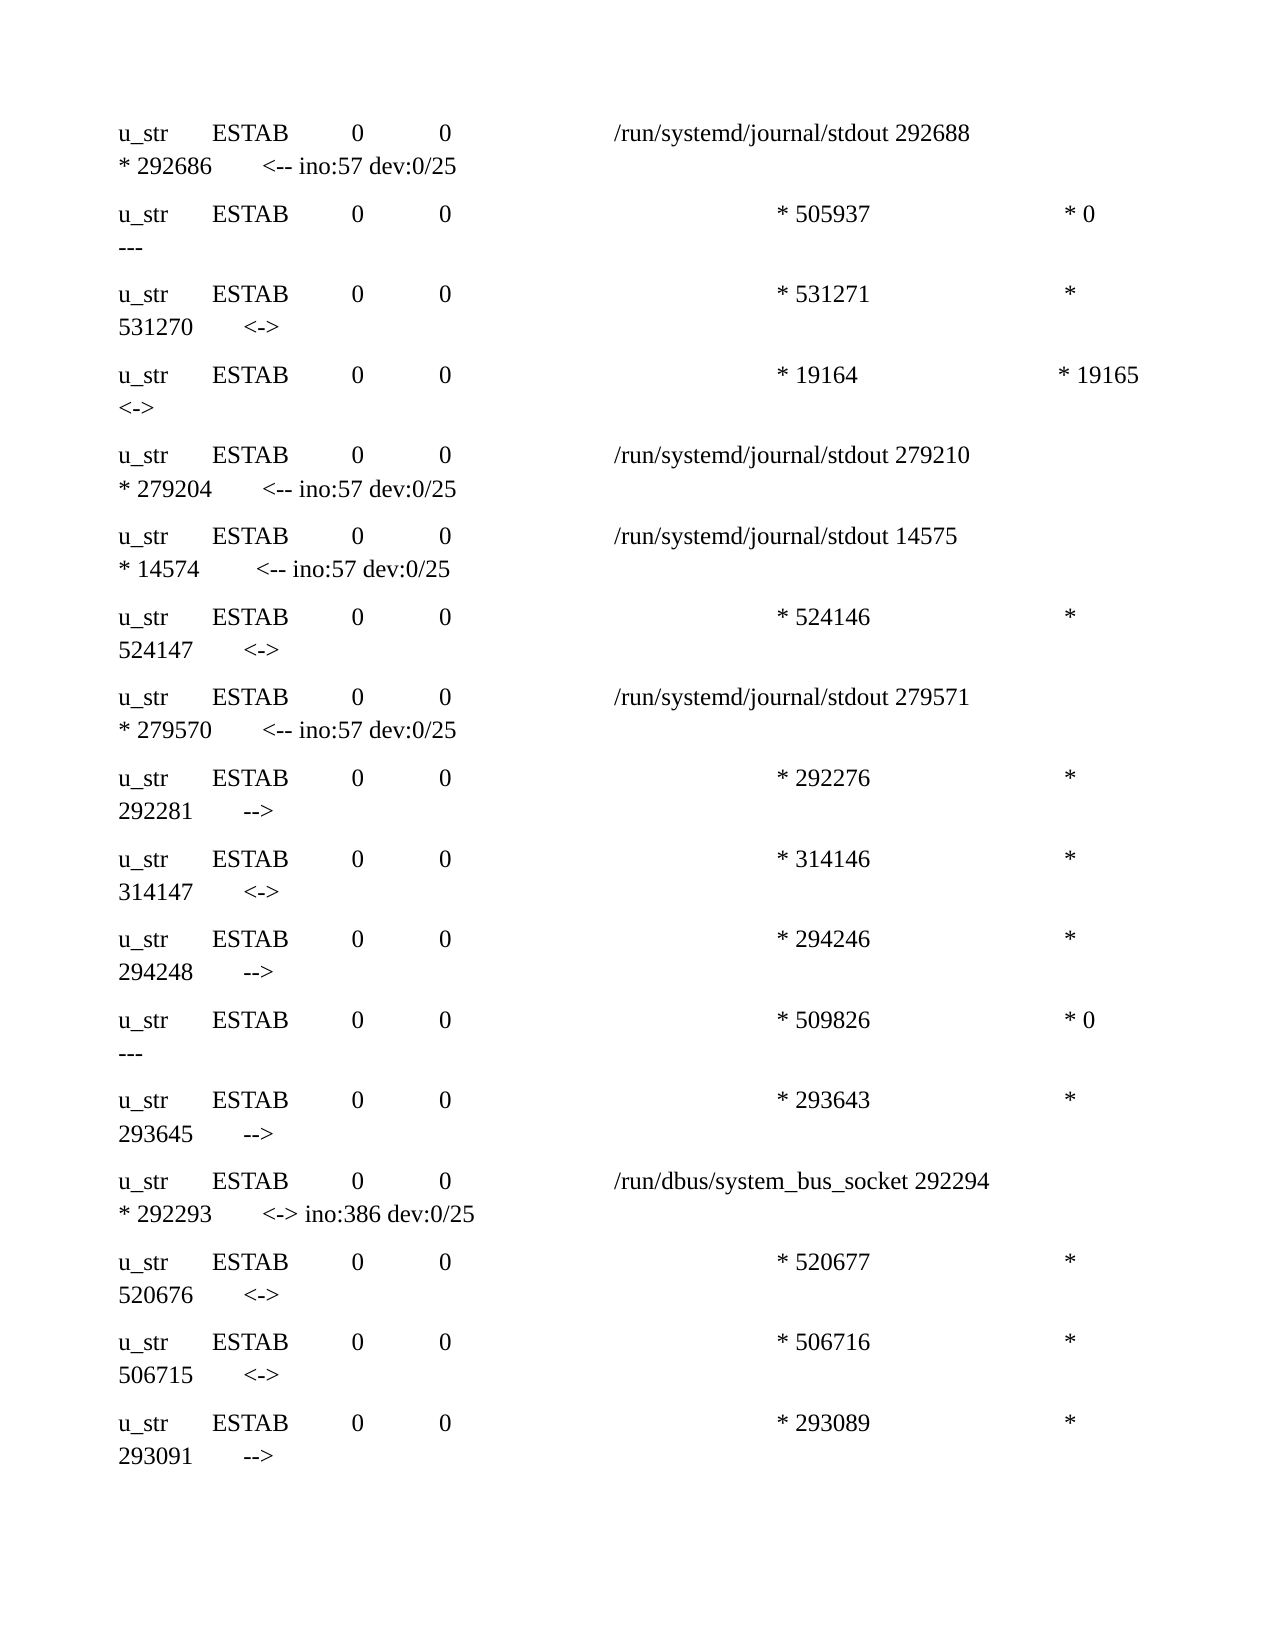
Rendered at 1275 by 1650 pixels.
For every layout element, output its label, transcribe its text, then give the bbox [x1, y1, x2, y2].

text u_str ESTAB 0 0 * 520677 * 520676 <-> [118, 1247, 1157, 1309]
text u_str ESTAB 0 0 * 506716 * 506715 <-> [118, 1327, 1157, 1389]
text u_str ESTAB 0 0 * 505937 * 0 --- [118, 199, 1157, 261]
text u_str ESTAB 0 0 /run/systemd/journal/stdout 279210 * 279204 <-- ino:57 dev:0/25 [118, 441, 1157, 502]
text u_str ESTAB 0 0 * 531271 * 531270 <-> [118, 279, 1157, 341]
text u_str ESTAB 0 0 * 293643 * 293645 --> [118, 1086, 1157, 1147]
text u_str ESTAB 0 0 /run/systemd/journal/stdout 14575 * 14574 <-- ino:57 dev:0/25 [118, 521, 1157, 583]
text u_str ESTAB 0 0 * 509826 * 0 --- [118, 1005, 1157, 1067]
text u_str ESTAB 0 0 * 293089 * 293091 --> [118, 1408, 1157, 1470]
text u_str ESTAB 0 0 * 19164 * 19165 <-> [118, 360, 1157, 422]
text u_str ESTAB 0 0 * 292276 * 292281 --> [118, 763, 1157, 825]
text u_str ESTAB 0 0 /run/systemd/journal/stdout 279571 * 279570 <-- ino:57 dev:0/25 [118, 682, 1157, 744]
text u_str ESTAB 0 0 * 294246 * 294248 --> [118, 924, 1157, 986]
text u_str ESTAB 0 0 * 314146 * 314147 <-> [118, 844, 1157, 906]
text u_str ESTAB 0 0 /run/systemd/journal/stdout 292688 * 292686 <-- ino:57 dev:0/25 [118, 118, 1157, 180]
text u_str ESTAB 0 0 /run/dbus/system_bus_socket 292294 * 292293 <-> ino:386 dev:0/25 [118, 1166, 1157, 1228]
text u_str ESTAB 0 0 * 524146 * 524147 <-> [118, 602, 1157, 664]
